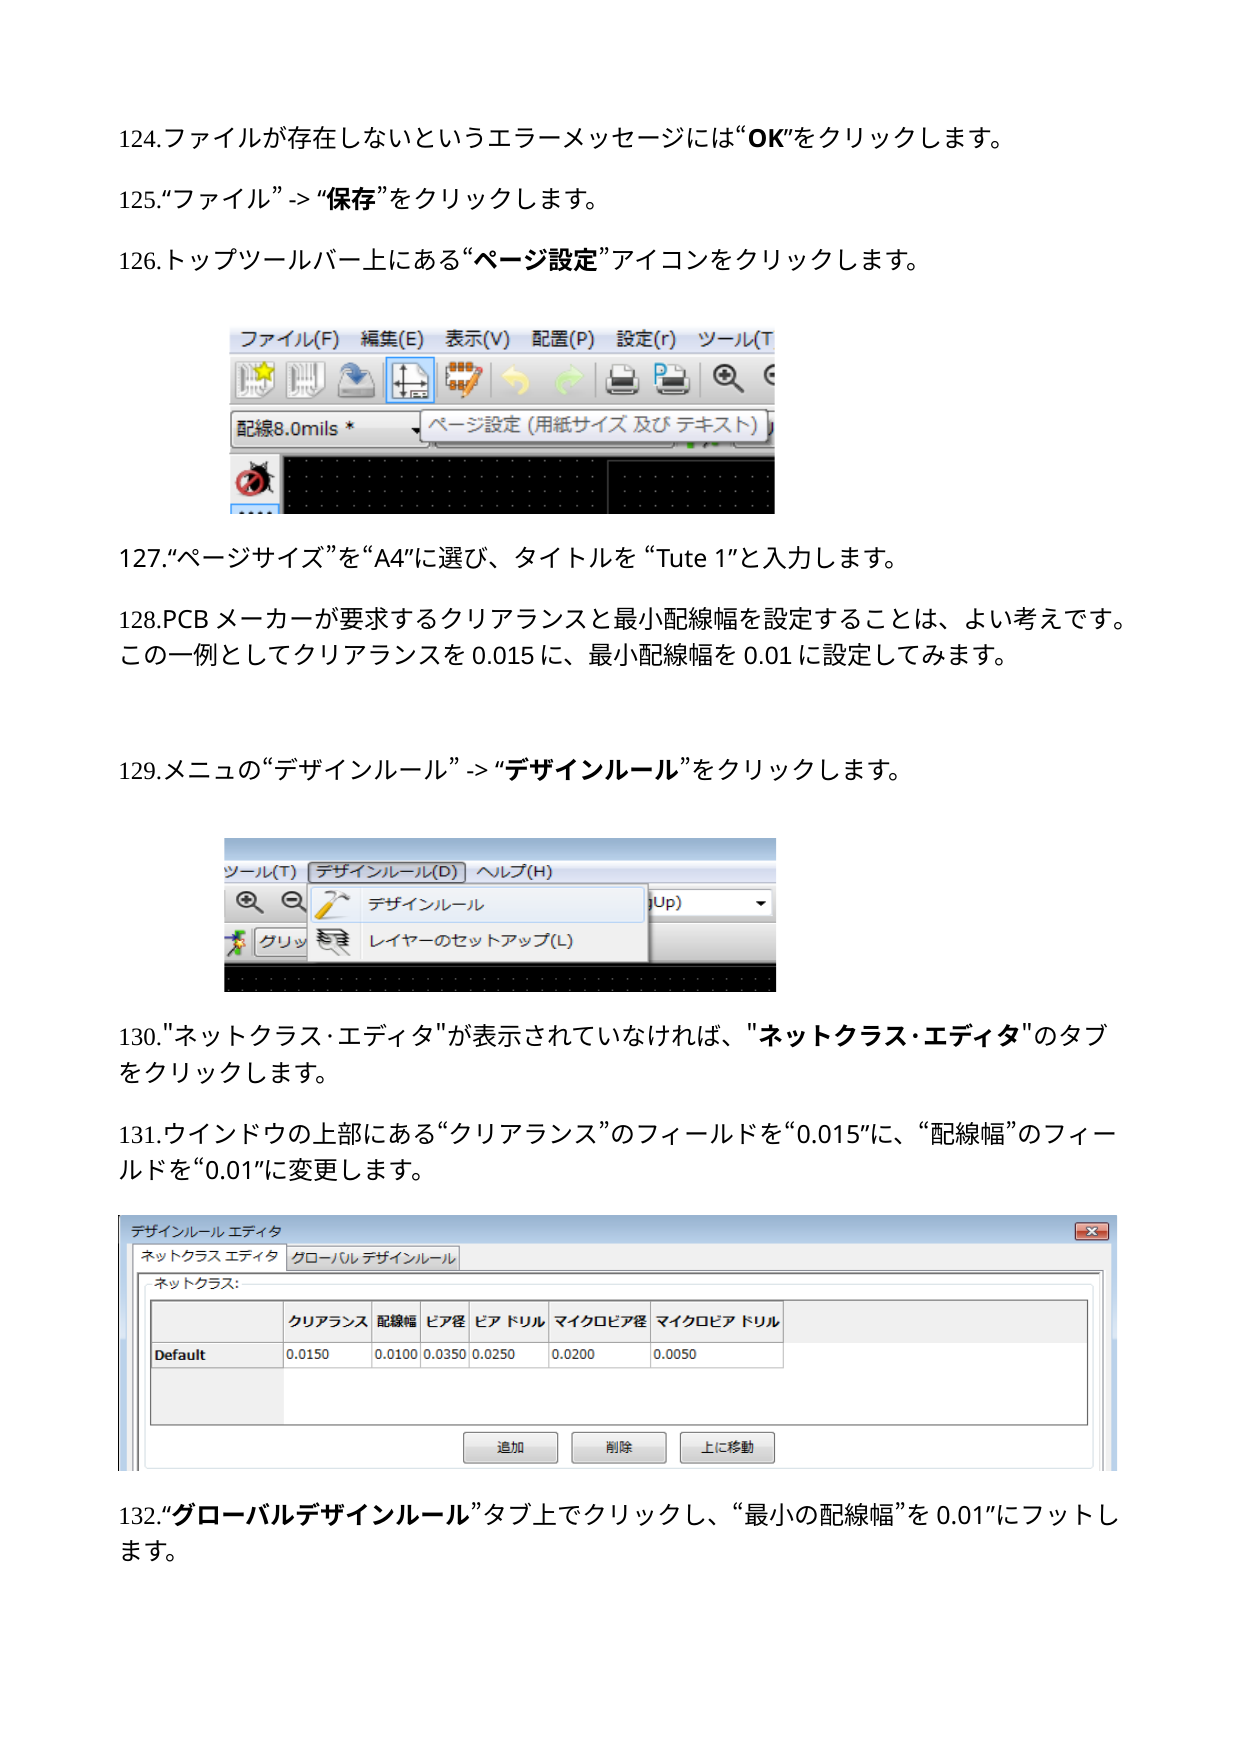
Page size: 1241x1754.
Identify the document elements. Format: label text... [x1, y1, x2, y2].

list “ページサイズ”を“A4”に選び、タイトルを “Tute 1”と入力します。 [118, 538, 1122, 574]
picture [229, 325, 775, 514]
list ウインドウの上部にある“クリアランス”のフィールドを“0.015”に、“配線幅”のフィールドを“0.01”に変更します。 [118, 1114, 1122, 1470]
list ファイルが存在しないというエラーメッセージには“OK”をクリックします。 [118, 118, 1122, 154]
list トップツールバー上にある“ページ設定”アイコンをクリックします。 [118, 241, 1122, 277]
list "ネットクラス·エディタ"が表示されていなければ、"ネットクラス·エディタ"のタブをクリックします。 [118, 1017, 1122, 1089]
list “ファイル” -> “保存”をクリックします。 [118, 179, 1122, 216]
list “グローバルデザインルール”タブ上でクリックし、“最小の配線幅”を0.01”にフットします。 [118, 1495, 1122, 1568]
list PCBメーカーが要求するクリアランスと最小配線幅を設定することは、よい考えです。この一例としてクリアランスを0.015に、最小配線幅を0.01に設定してみます。 [118, 599, 1122, 672]
picture [224, 838, 777, 992]
picture [118, 1215, 1118, 1471]
list メニュの“デザインルール” -> “デザインルール”をクリックします。 [118, 751, 1122, 992]
